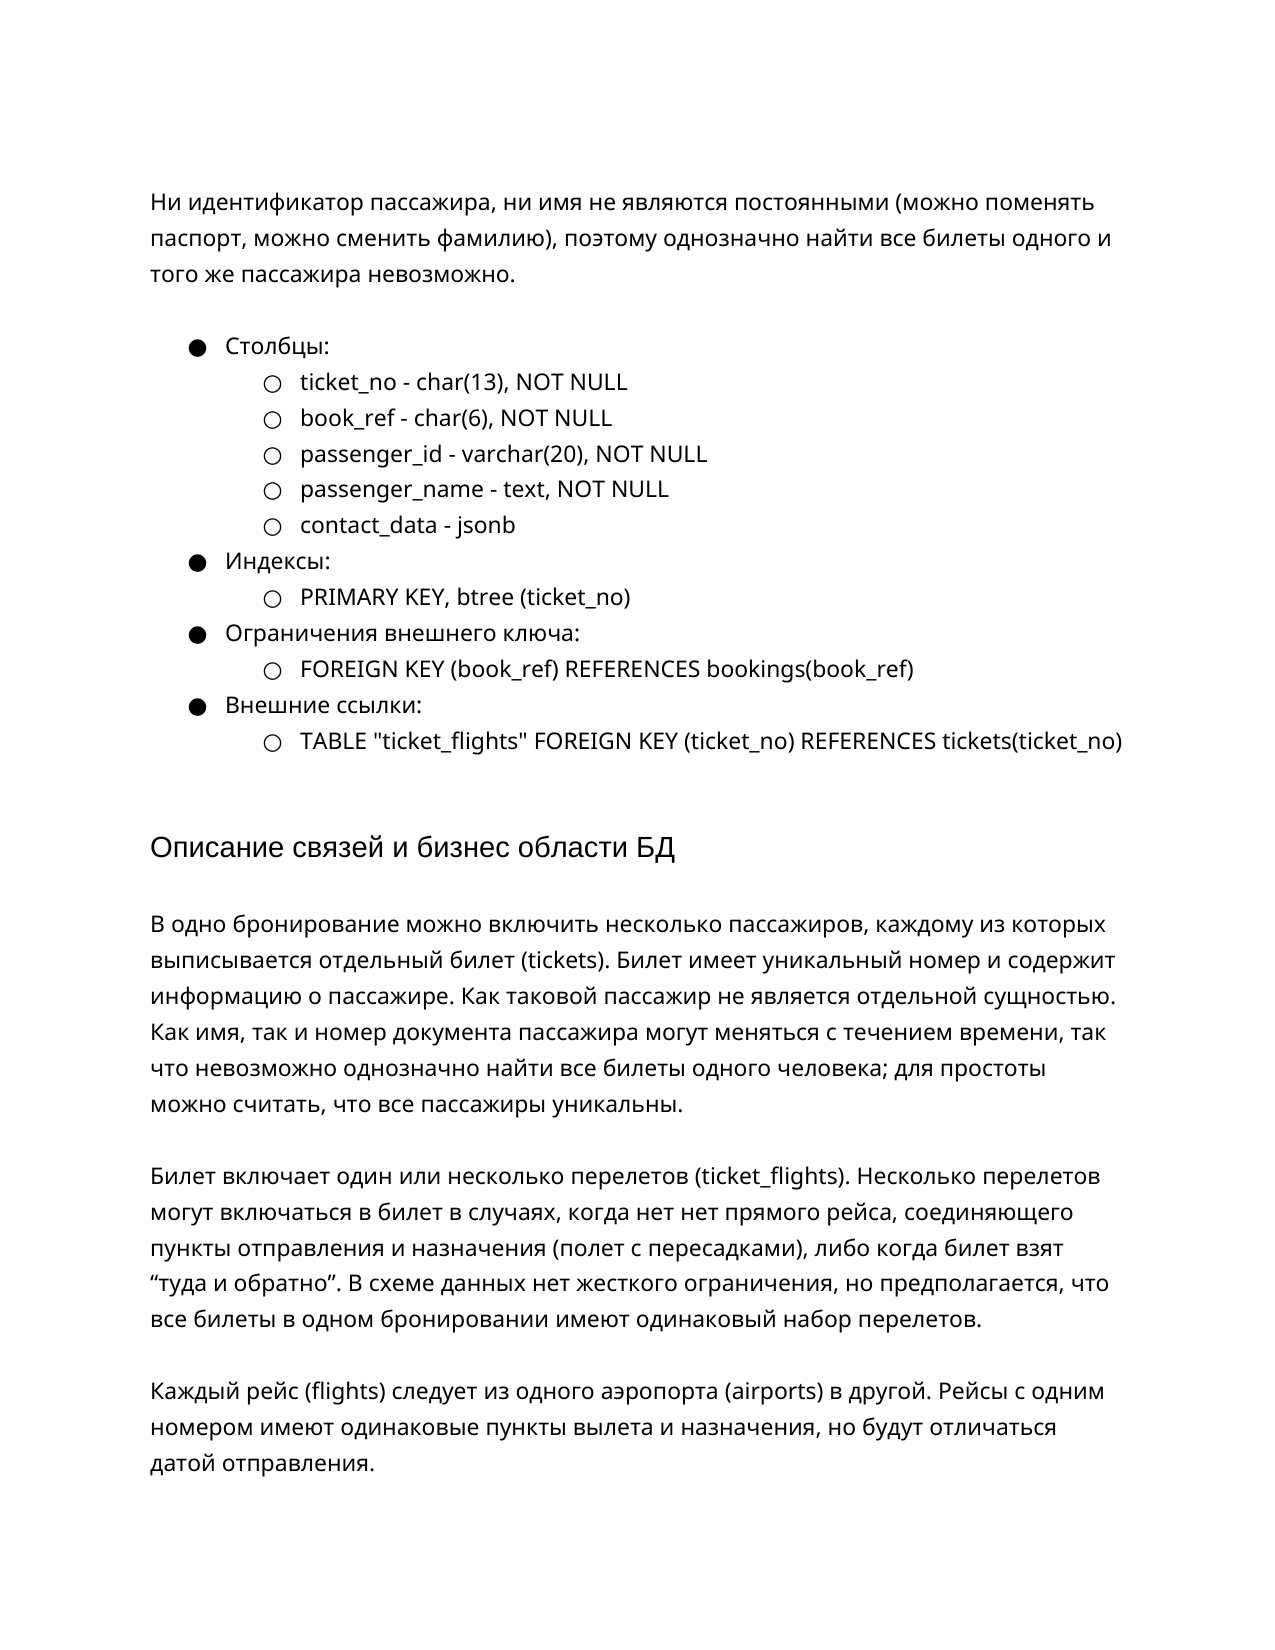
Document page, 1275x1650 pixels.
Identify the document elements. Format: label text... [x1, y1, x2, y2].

list ticket_no - char(13), NOT NULL [262, 366, 1125, 397]
subtitle Описание связей и бизнес области БД [150, 830, 1125, 864]
list passenger_id - varchar(20), NOT NULL [262, 437, 1125, 469]
list passenger_name - text, NOT NULL [262, 473, 1125, 505]
list TABLE "ticket_flights" FOREIGN KEY (ticket_no) REFERENCES tickets(ticket_no) [262, 725, 1125, 756]
text Билет включает один или несколько перелетов (ticket_flights). Несколько перелетов могут включаться в билет в случаях, когда нет нет прямого рейса, соединяющего пункты отправления и назначения (полет с пересадками), либо когда билет взят “туда и обратно”. В схеме данных нет жесткого ограничения, но предполагается, что все билеты в одном бронировании имеют одинаковый набор перелетов. [150, 1159, 1125, 1334]
list PRIMARY KEY, btree (ticket_no) [262, 581, 1125, 612]
text Ни идентификатор пассажира, ни имя не являются постоянными (можно поменять паспорт, можно сменить фамилию), поэтому однозначно найти все билеты одного и того же пассажира невозможно. [150, 186, 1125, 289]
text Каждый рейс (flights) следует из одного аэропорта (airports) в другой. Рейсы с одним номером имеют одинаковые пункты вылета и назначения, но будут отличаться датой отправления. [150, 1375, 1125, 1478]
list FOREIGN KEY (book_ref) REFERENCES bookings(book_ref) [262, 653, 1125, 684]
list book_ref - char(6), NOT NULL [262, 402, 1125, 433]
list Внешние ссылки: [187, 689, 1125, 720]
list Индексы: [187, 545, 1125, 577]
text В одно бронирование можно включить несколько пассажиров, каждому из которых выписывается отдельный билет (tickets). Билет имеет уникальный номер и содержит информацию о пассажире. Как таковой пассажир не является отдельной сущностью. Как имя, так и номер документа пассажира могут меняться с течением времени, так что невозможно однозначно найти все билеты одного человека; для простоты можно считать, что все пассажиры уникальны. [150, 908, 1125, 1119]
list contact_data - jsonb [262, 509, 1125, 541]
list Столбцы: [187, 330, 1125, 361]
list Ограничения внешнего ключа: [187, 617, 1125, 648]
